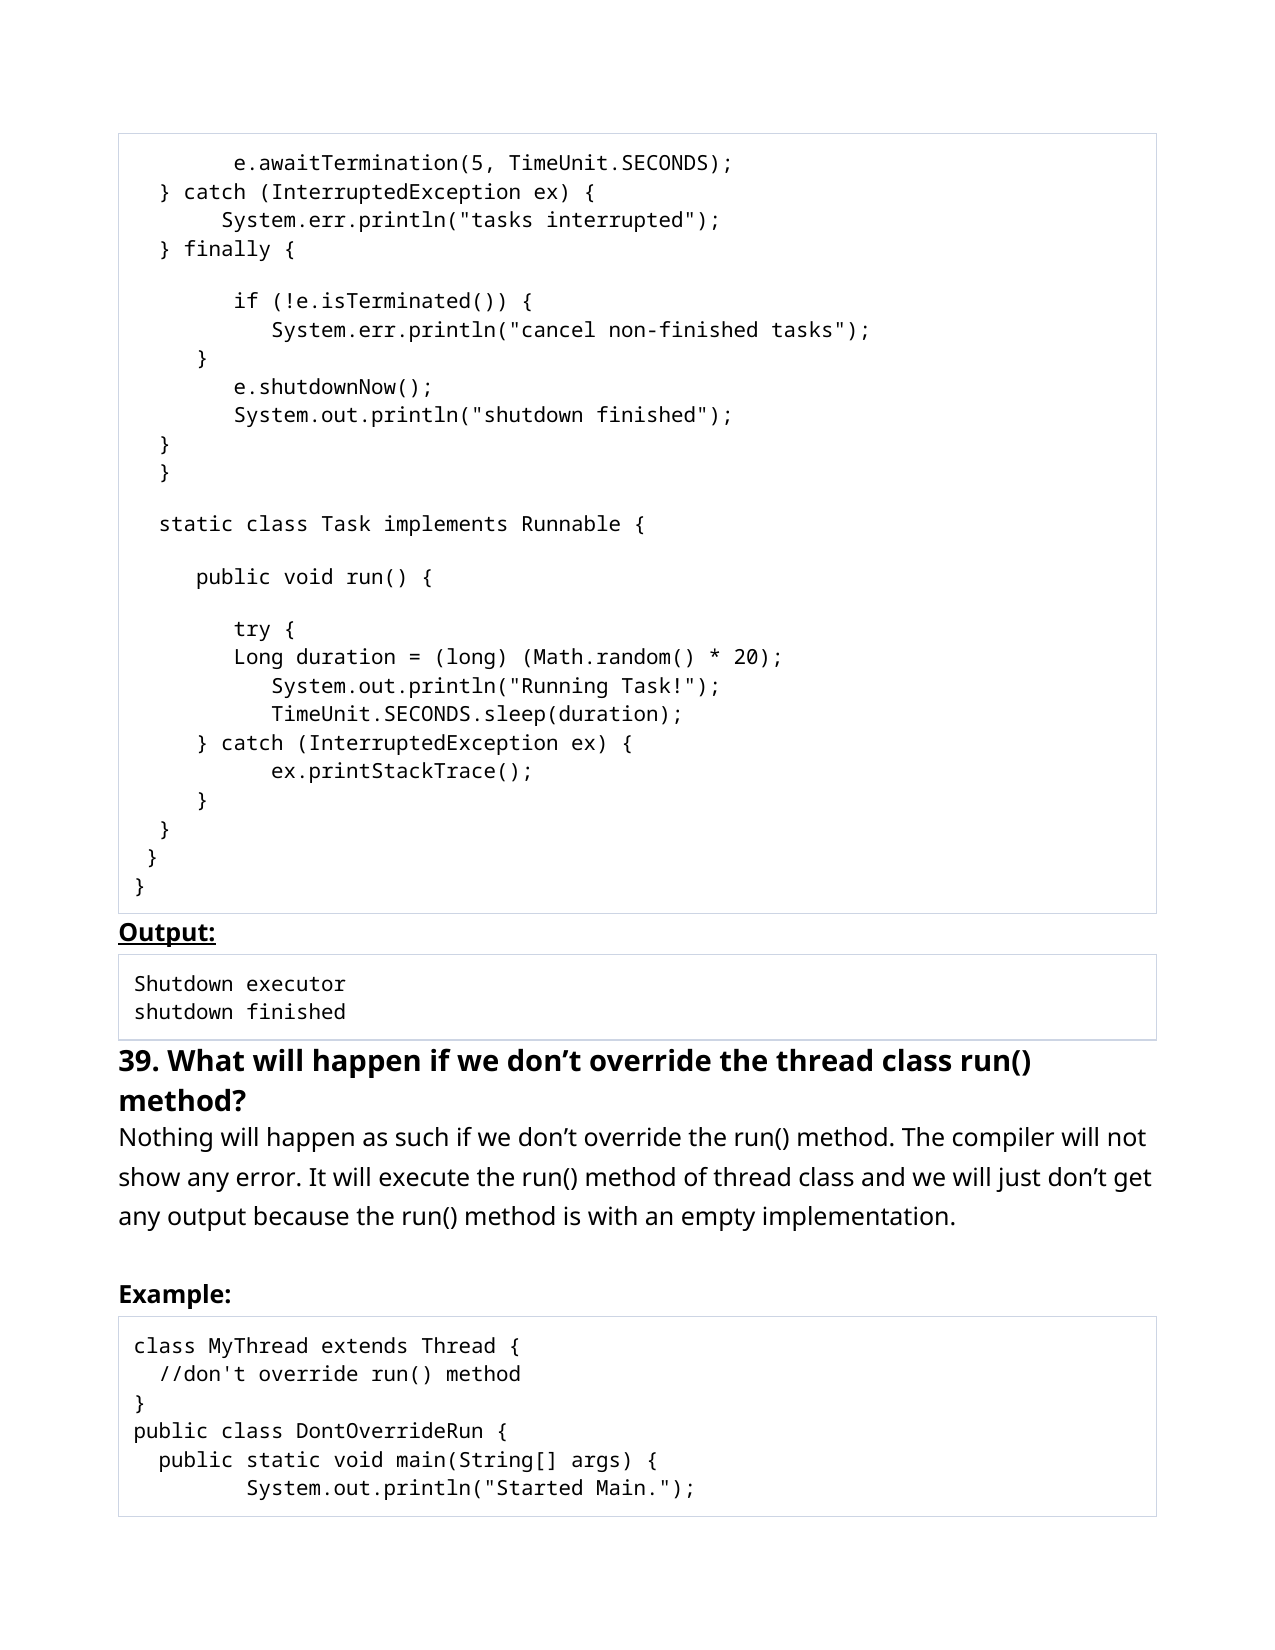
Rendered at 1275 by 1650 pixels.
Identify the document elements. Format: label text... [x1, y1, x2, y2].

text class MyThread extends Thread { [119, 1317, 1156, 1344]
subtitle 39. What will happen if we don’t override the thread class run() method? [118, 1041, 1157, 1120]
text } [511, 414, 517, 421]
text TimeUnit.SECONDS.sleep(duration); [119, 684, 1156, 713]
text Nothing will happen as such if we don’t override the run() method. The compiler will not show any error. It will execute the run() method of thread class and we will just don’t get any output because the run() method is with an empty implementation. Example: [118, 1120, 1157, 1311]
text } [119, 1373, 1156, 1401]
text } [336, 1373, 342, 1380]
text } [386, 1373, 392, 1380]
text System.out.println("Started Main."); [119, 1458, 1156, 1516]
text System.err.println("cancel non-finished tasks"); [119, 299, 1156, 328]
text System.out.println("Running Task!"); [119, 656, 1156, 684]
text e.awaitTermination(5, TimeUnit.SECONDS); [119, 134, 1156, 162]
text Output: [118, 914, 1157, 948]
text public static void main(String[] args) { [119, 1430, 1156, 1458]
text try { [119, 599, 1156, 627]
text } catch (InterruptedException ex) { [119, 162, 1156, 190]
text } [119, 414, 1156, 442]
text } [549, 414, 555, 421]
text } [336, 414, 342, 421]
text //don't override run() method [119, 1344, 1156, 1373]
text System.err.println("tasks interrupted"); [119, 190, 1156, 219]
text static class Task implements Runnable { [119, 494, 1156, 538]
text } [624, 328, 630, 336]
text public void run() { [119, 547, 1156, 590]
text } [511, 1373, 517, 1380]
text System.out.println("shutdown finished"); [119, 385, 1156, 414]
text } [119, 328, 1156, 357]
text } [499, 1373, 505, 1380]
text } [119, 770, 1156, 799]
text Long duration = (long) (Math.random() * 20); [119, 627, 1156, 656]
text } [119, 442, 1156, 486]
text shutdown finished [119, 982, 1156, 1039]
text public class DontOverrideRun { [119, 1401, 1156, 1430]
text } [261, 1373, 267, 1380]
text ex.printStackTrace(); [119, 742, 1156, 770]
text } catch (InterruptedException ex) { [119, 713, 1156, 742]
text } finally { [119, 219, 1156, 262]
text } [686, 414, 692, 421]
text } [199, 1373, 205, 1380]
text } [186, 1373, 192, 1380]
text Shutdown executor [119, 955, 1156, 982]
text } [749, 328, 755, 336]
text } [119, 856, 1156, 913]
text } [536, 414, 542, 421]
text } [119, 827, 1156, 856]
text e.shutdownNow(); [119, 357, 1156, 385]
text if (!e.isTerminated()) { [119, 271, 1156, 299]
text } [119, 799, 1156, 827]
text } [324, 414, 330, 421]
